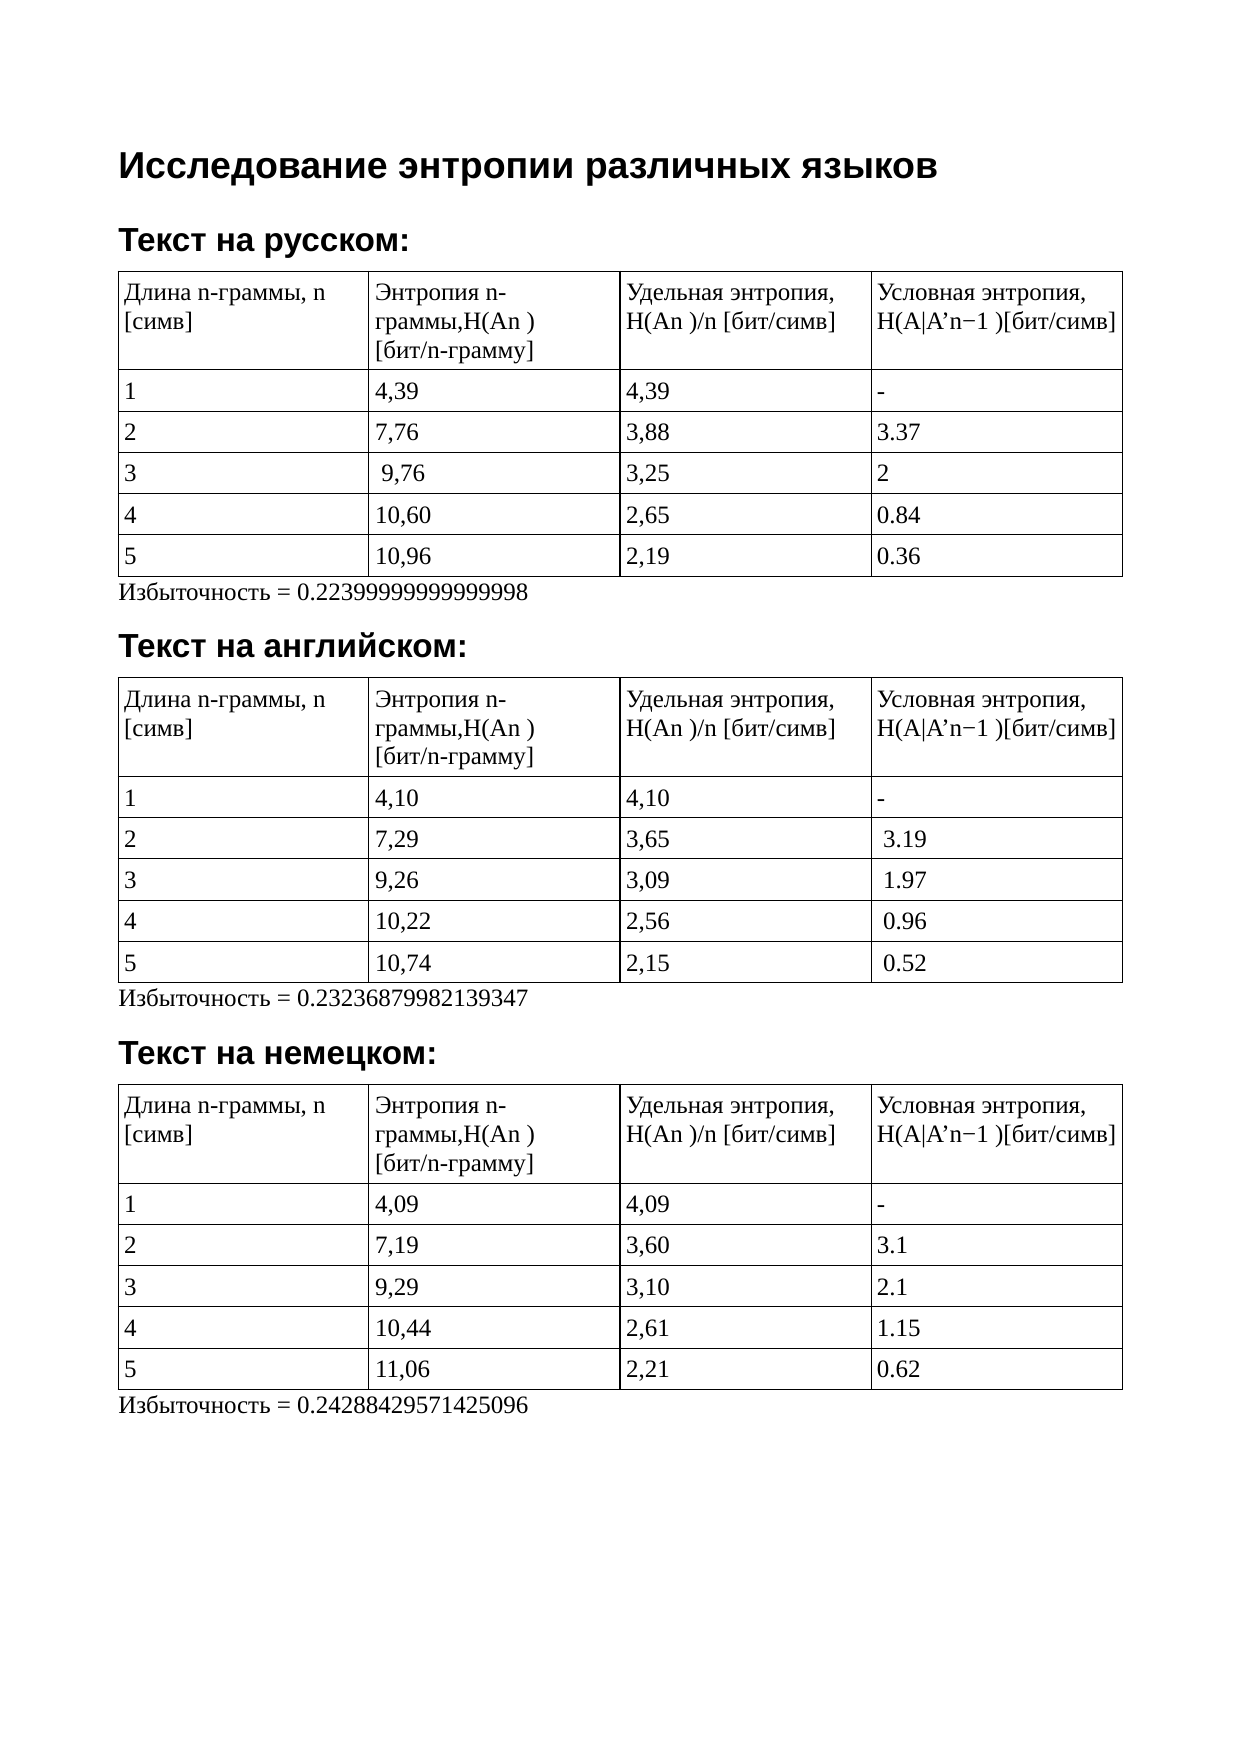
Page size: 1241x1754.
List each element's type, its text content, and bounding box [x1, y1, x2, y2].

table_cell 7,76 [369, 412, 619, 452]
table_cell 0.84 [872, 494, 1122, 534]
table_cell 4,39 [369, 370, 619, 411]
table_header Условная энтропия, H(A|A’n−1 )[бит/симв] [872, 678, 1122, 776]
table_cell - [872, 370, 1122, 411]
subtitle Текст на немецком: [118, 1033, 1122, 1071]
table_header Удельная энтропия, H(An )/n [бит/симв] [621, 272, 871, 369]
table_cell 4,10 [621, 777, 871, 817]
table_cell 10,60 [369, 494, 619, 534]
subtitle Текст на английском: [118, 626, 1122, 664]
table_header Условная энтропия, H(A|A’n−1 )[бит/симв] [872, 272, 1122, 369]
table_cell 2,21 [621, 1349, 871, 1389]
text Избыточность = 0.23236879982139347 [118, 983, 1122, 1012]
table_cell 7,29 [369, 818, 619, 858]
table_header Длина n-граммы, n [симв] [119, 1085, 368, 1182]
table_cell 10,44 [369, 1307, 619, 1347]
table_header Длина n-граммы, n [симв] [119, 272, 368, 369]
table_cell 1 [119, 777, 368, 817]
table_cell 2,15 [621, 942, 871, 982]
table_cell - [872, 1184, 1122, 1224]
table_cell 4,09 [621, 1184, 871, 1224]
table_cell 1.15 [872, 1307, 1122, 1347]
table_cell 3,09 [621, 859, 871, 899]
table_cell 5 [119, 1349, 368, 1389]
table_cell 2,56 [621, 901, 871, 941]
table_cell - [872, 777, 1122, 817]
table_cell 2 [872, 453, 1122, 493]
table_cell 10,96 [369, 535, 619, 576]
subtitle Текст на русском: [118, 219, 1122, 258]
table_cell 3,60 [621, 1225, 871, 1265]
table_header Энтропия n-граммы,H(An ) [бит/n-грамму] [369, 272, 619, 369]
table_cell 10,74 [369, 942, 619, 982]
table_cell 3,10 [621, 1266, 871, 1306]
table_cell 3.1 [872, 1225, 1122, 1265]
subtitle Исследование энтропии различных языков [118, 143, 1122, 186]
table_cell 11,06 [369, 1349, 619, 1389]
table_cell 0.96 [872, 901, 1122, 941]
table_header Удельная энтропия, H(An )/n [бит/симв] [621, 678, 871, 776]
table_header Энтропия n-граммы,H(An ) [бит/n-грамму] [369, 1085, 619, 1182]
table_cell 2 [119, 412, 368, 452]
table_cell 9,76 [369, 453, 619, 493]
table_cell 1.97 [872, 859, 1122, 899]
table_cell 3.37 [872, 412, 1122, 452]
text Избыточность = 0.22399999999999998 [118, 577, 1122, 605]
table_cell 5 [119, 535, 368, 576]
table_cell 3,88 [621, 412, 871, 452]
table_cell 1 [119, 1184, 368, 1224]
table_cell 4,09 [369, 1184, 619, 1224]
table_cell 0.62 [872, 1349, 1122, 1389]
table_cell 10,22 [369, 901, 619, 941]
table_cell 4,10 [369, 777, 619, 817]
table_header Условная энтропия, H(A|A’n−1 )[бит/симв] [872, 1085, 1122, 1182]
table_cell 4 [119, 494, 368, 534]
table_cell 3 [119, 453, 368, 493]
table_cell 4,39 [621, 370, 871, 411]
table_cell 2,19 [621, 535, 871, 576]
table_cell 4 [119, 1307, 368, 1347]
table_header Удельная энтропия, H(An )/n [бит/симв] [621, 1085, 871, 1182]
text Избыточность = 0.24288429571425096 [118, 1390, 1122, 1418]
table_cell 2.1 [872, 1266, 1122, 1306]
table_cell 1 [119, 370, 368, 411]
table_cell 2 [119, 1225, 368, 1265]
table_cell 2 [119, 818, 368, 858]
table_cell 3 [119, 859, 368, 899]
table_cell 2,61 [621, 1307, 871, 1347]
table_cell 5 [119, 942, 368, 982]
table_cell 9,26 [369, 859, 619, 899]
table_cell 9,29 [369, 1266, 619, 1306]
table_cell 2,65 [621, 494, 871, 534]
table_cell 7,19 [369, 1225, 619, 1265]
table_cell 0.36 [872, 535, 1122, 576]
table_cell 3.19 [872, 818, 1122, 858]
table_cell 3,65 [621, 818, 871, 858]
table_cell 3 [119, 1266, 368, 1306]
table_cell 4 [119, 901, 368, 941]
table_cell 0.52 [872, 942, 1122, 982]
table_header Энтропия n-граммы,H(An ) [бит/n-грамму] [369, 678, 619, 776]
table_header Длина n-граммы, n [симв] [119, 678, 368, 776]
table_cell 3,25 [621, 453, 871, 493]
